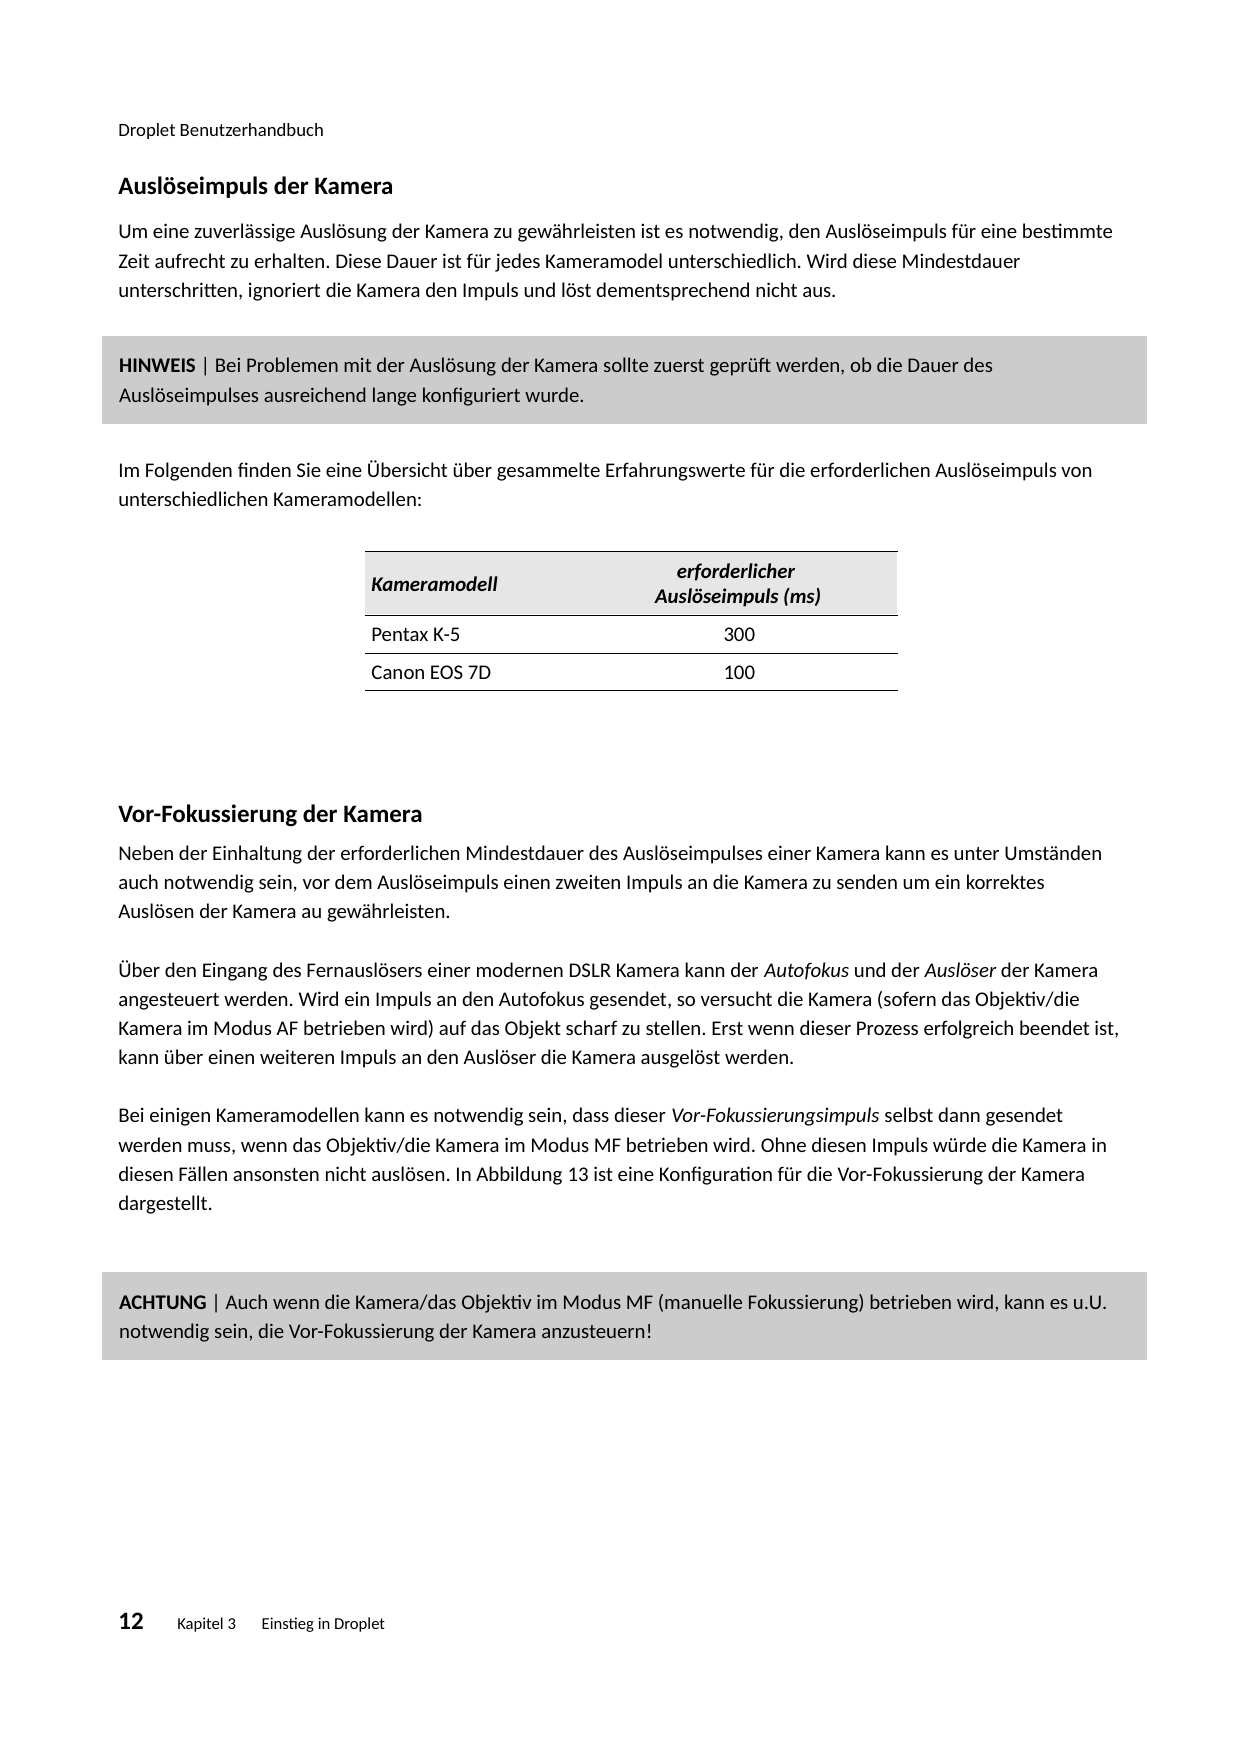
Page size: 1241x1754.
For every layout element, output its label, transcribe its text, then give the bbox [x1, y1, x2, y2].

subtitle Bei einigen Kameramodellen kann es notwendig sein, dass dieser Vor-Fokussierungsimpuls selbst dann gesendet werden muss, wenn das Objektiv/die Kamera im Modus MF betrieben wird. Ohne diesen Impuls würde die Kamera in diesen Fällen ansonsten nicht auslösen. In Abbildung 13 ist eine Konfiguration für die Vor-Fokussierung der Kamera dargestellt. [118, 1103, 1122, 1216]
table_cell 100 [581, 654, 897, 690]
subtitle Neben der Einhaltung der erforderlichen Mindestdauer des Auslöseimpulses einer Kamera kann es unter Umständen auch notwendig sein, vor dem Auslöseimpuls einen zweiten Impuls an die Kamera zu senden um ein korrektes Auslösen der Kamera au gewährleisten. [118, 840, 1122, 924]
subtitle Auslöseimpuls der Kamera [118, 171, 1122, 201]
text Um eine zuverlässige Auslösung der Kamera zu gewährleisten ist es notwendig, den Auslöseimpuls für eine bestimmte Zeit aufrecht zu erhalten. Diese Dauer ist für jedes Kameramodel unterschiedlich. Wird diese Mindestdauer unterschritten, ignoriert die Kamera den Impuls und löst dementsprechend nicht aus. [118, 219, 1122, 302]
table_header Kameramodell [365, 552, 581, 614]
text HINWEIS | Bei Problemen mit der Auslösung der Kamera sollte zuerst geprüft werden, ob die Dauer des Auslöseimpulses ausreichend lange konfiguriert wurde. [104, 338, 1145, 422]
text Im Folgenden finden Sie eine Übersicht über gesammelte Erfahrungswerte für die erforderlichen Auslöseimpuls von unterschiedlichen Kameramodellen: [118, 457, 1122, 512]
table_cell 300 [581, 616, 897, 652]
subtitle Vor-Fokussierung der Kamera [118, 798, 1122, 828]
subtitle Über den Eingang des Fernauslösers einer modernen DSLR Kamera kann der Autofokus und der Auslöser der Kamera angesteuert werden. Wird ein Impuls an den Autofokus gesendet, so versucht die Kamera (sofern das Objektiv/die Kamera im Modus AF betrieben wird) auf das Objekt scharf zu stellen. Erst wenn dieser Prozess erfolgreich beendet ist, kann über einen weiteren Impuls an den Auslöser die Kamera ausgelöst werden. [118, 957, 1122, 1070]
table_cell Pentax K-5 [365, 616, 581, 652]
subtitle ACHTUNG | Auch wenn die Kamera/das Objektiv im Modus MF (manuelle Fokussierung) betrieben wird, kann es u.U. notwendig sein, die Vor-Fokussierung der Kamera anzusteuern! [104, 1274, 1145, 1358]
table_header erforderlicher Auslöseimpuls (ms) [581, 552, 897, 614]
table_cell Canon EOS 7D [365, 654, 581, 690]
